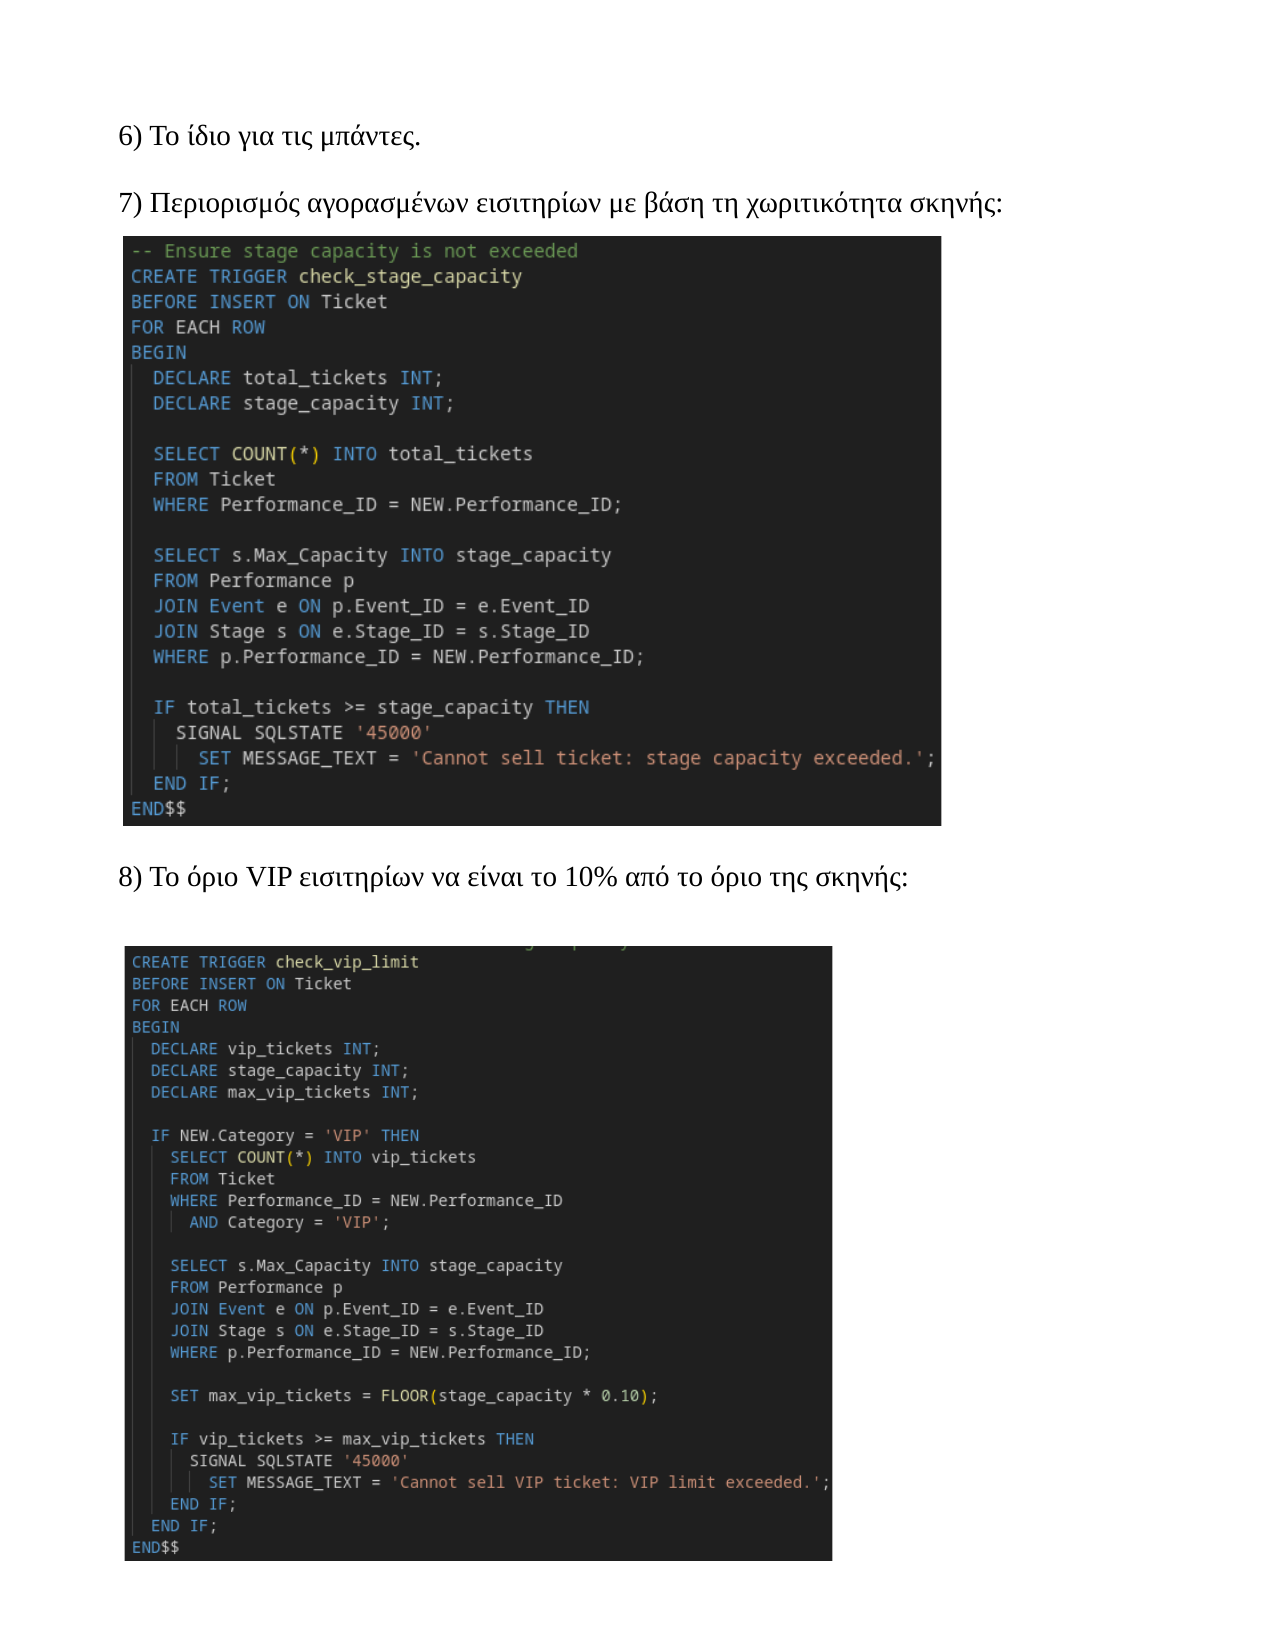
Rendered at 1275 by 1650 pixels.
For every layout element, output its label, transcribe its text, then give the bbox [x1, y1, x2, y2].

text 6) Το ίδιο για τις μπάντες. [118, 118, 1157, 152]
picture [124, 946, 833, 1561]
text 8) Το όριο VIP εισιτηρίων να είναι το 10% από το όριο της σκηνής: [118, 859, 1157, 893]
text 7) Περιορισμός αγορασμένων εισιτηρίων με βάση τη χωριτικότητα σκηνής: [118, 185, 1157, 219]
picture [123, 236, 942, 826]
